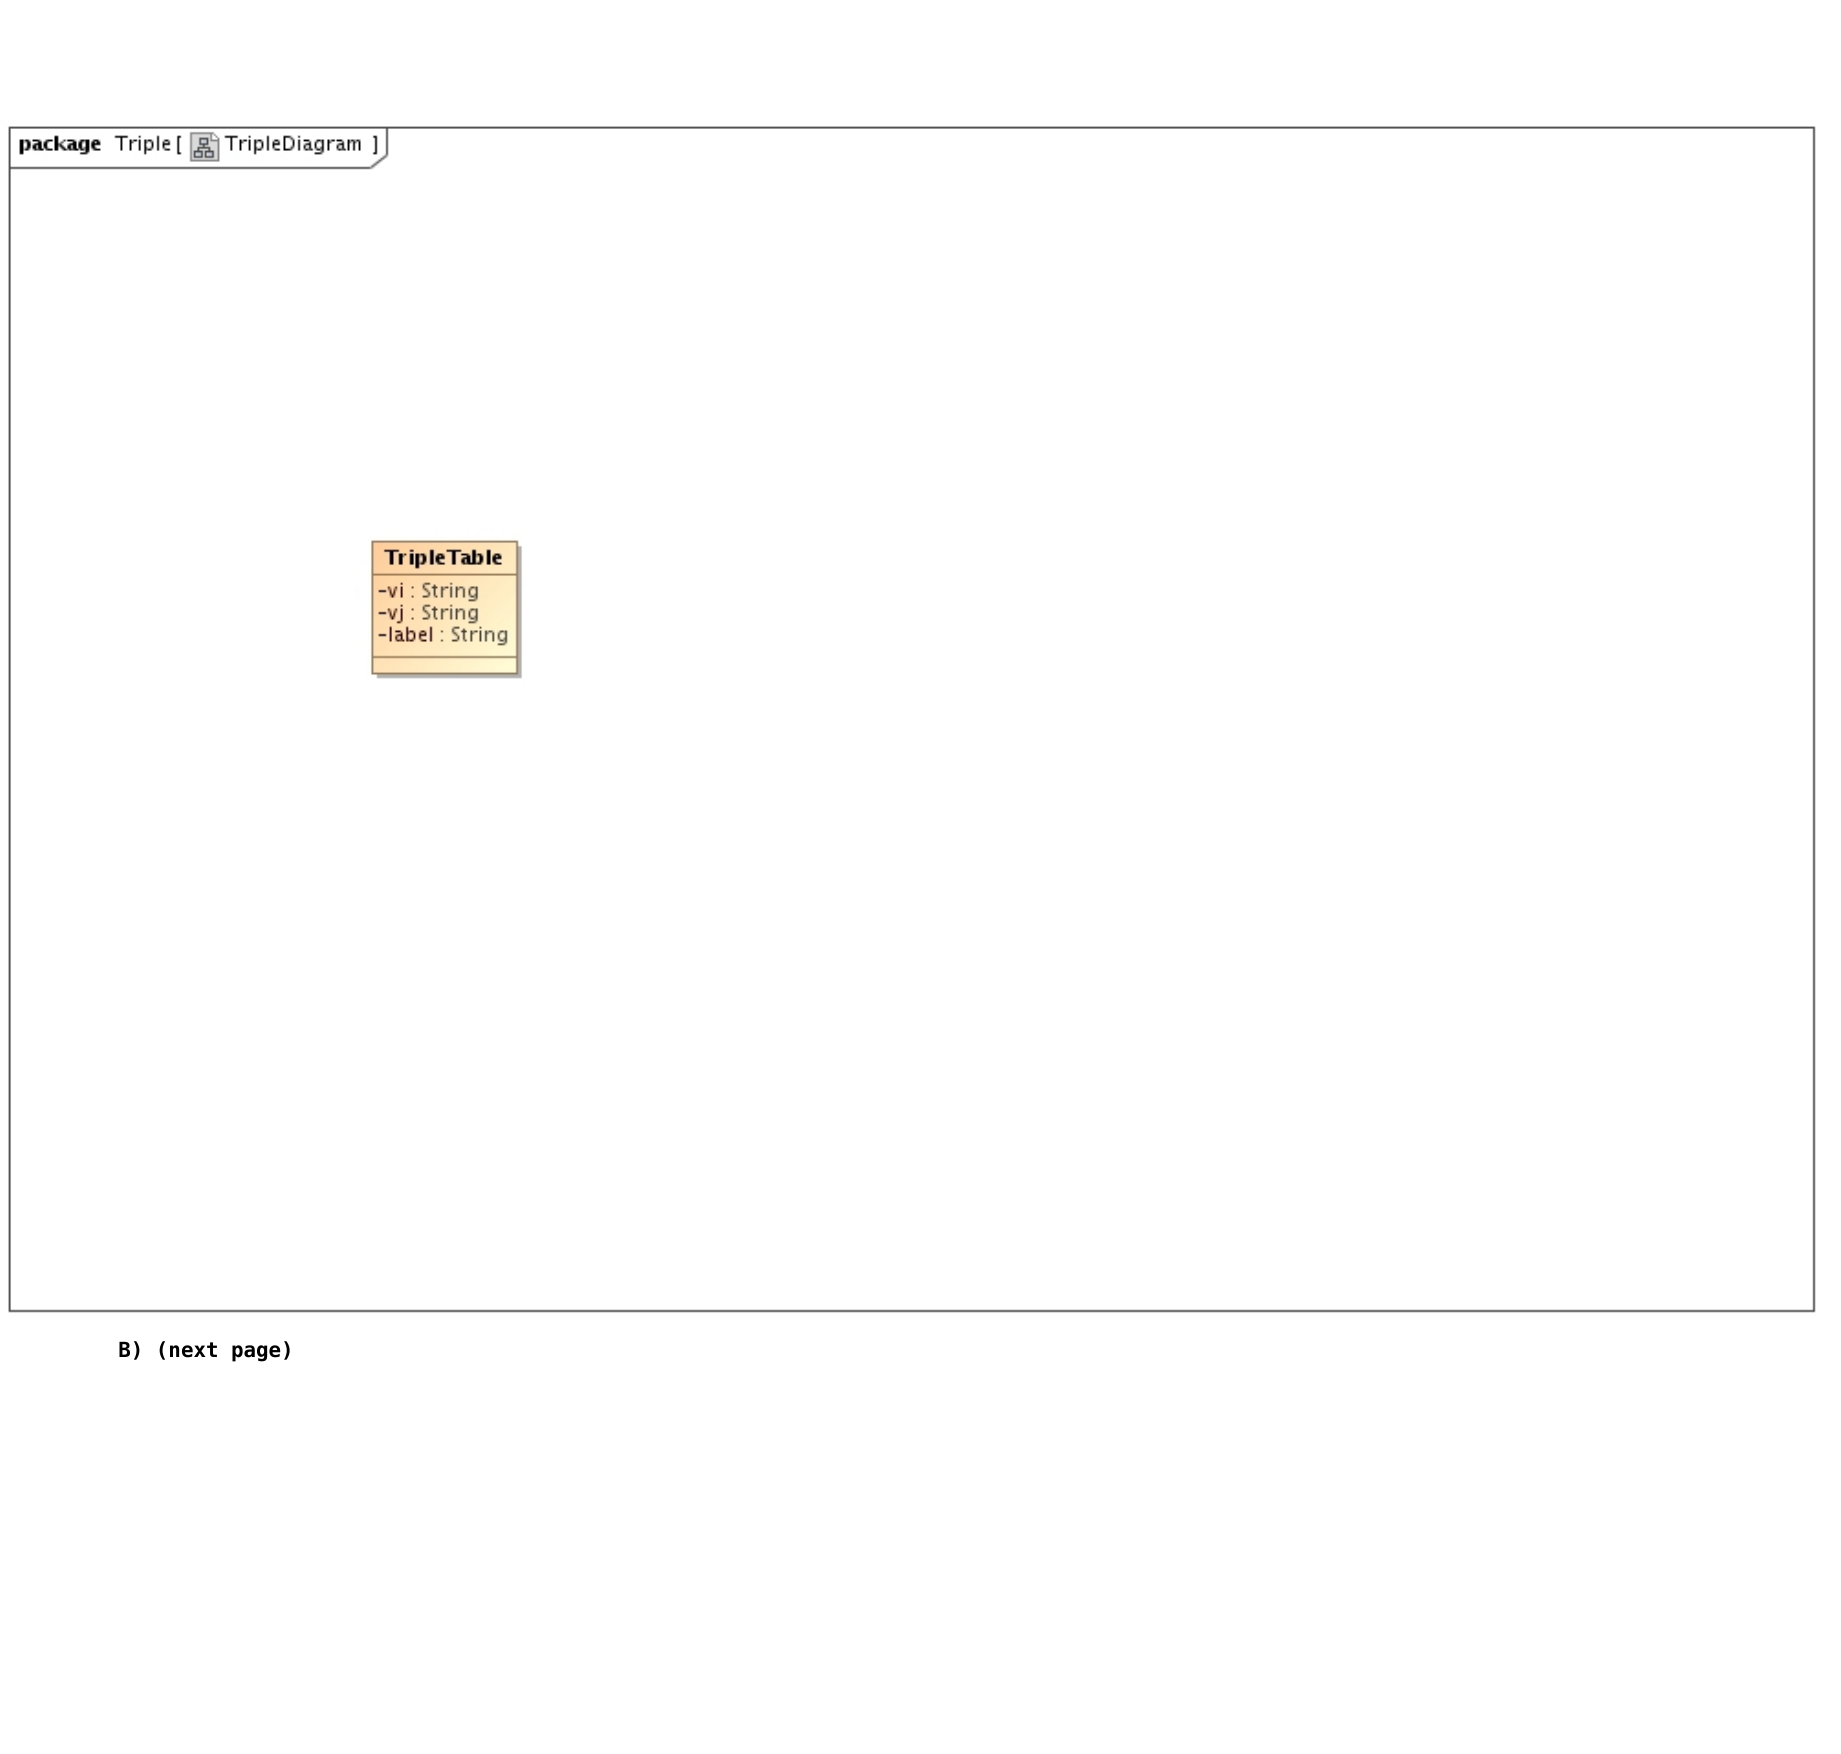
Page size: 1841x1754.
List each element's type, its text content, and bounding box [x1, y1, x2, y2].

picture [0, 118, 1841, 1338]
text B) (next page) [118, 1338, 1722, 1362]
